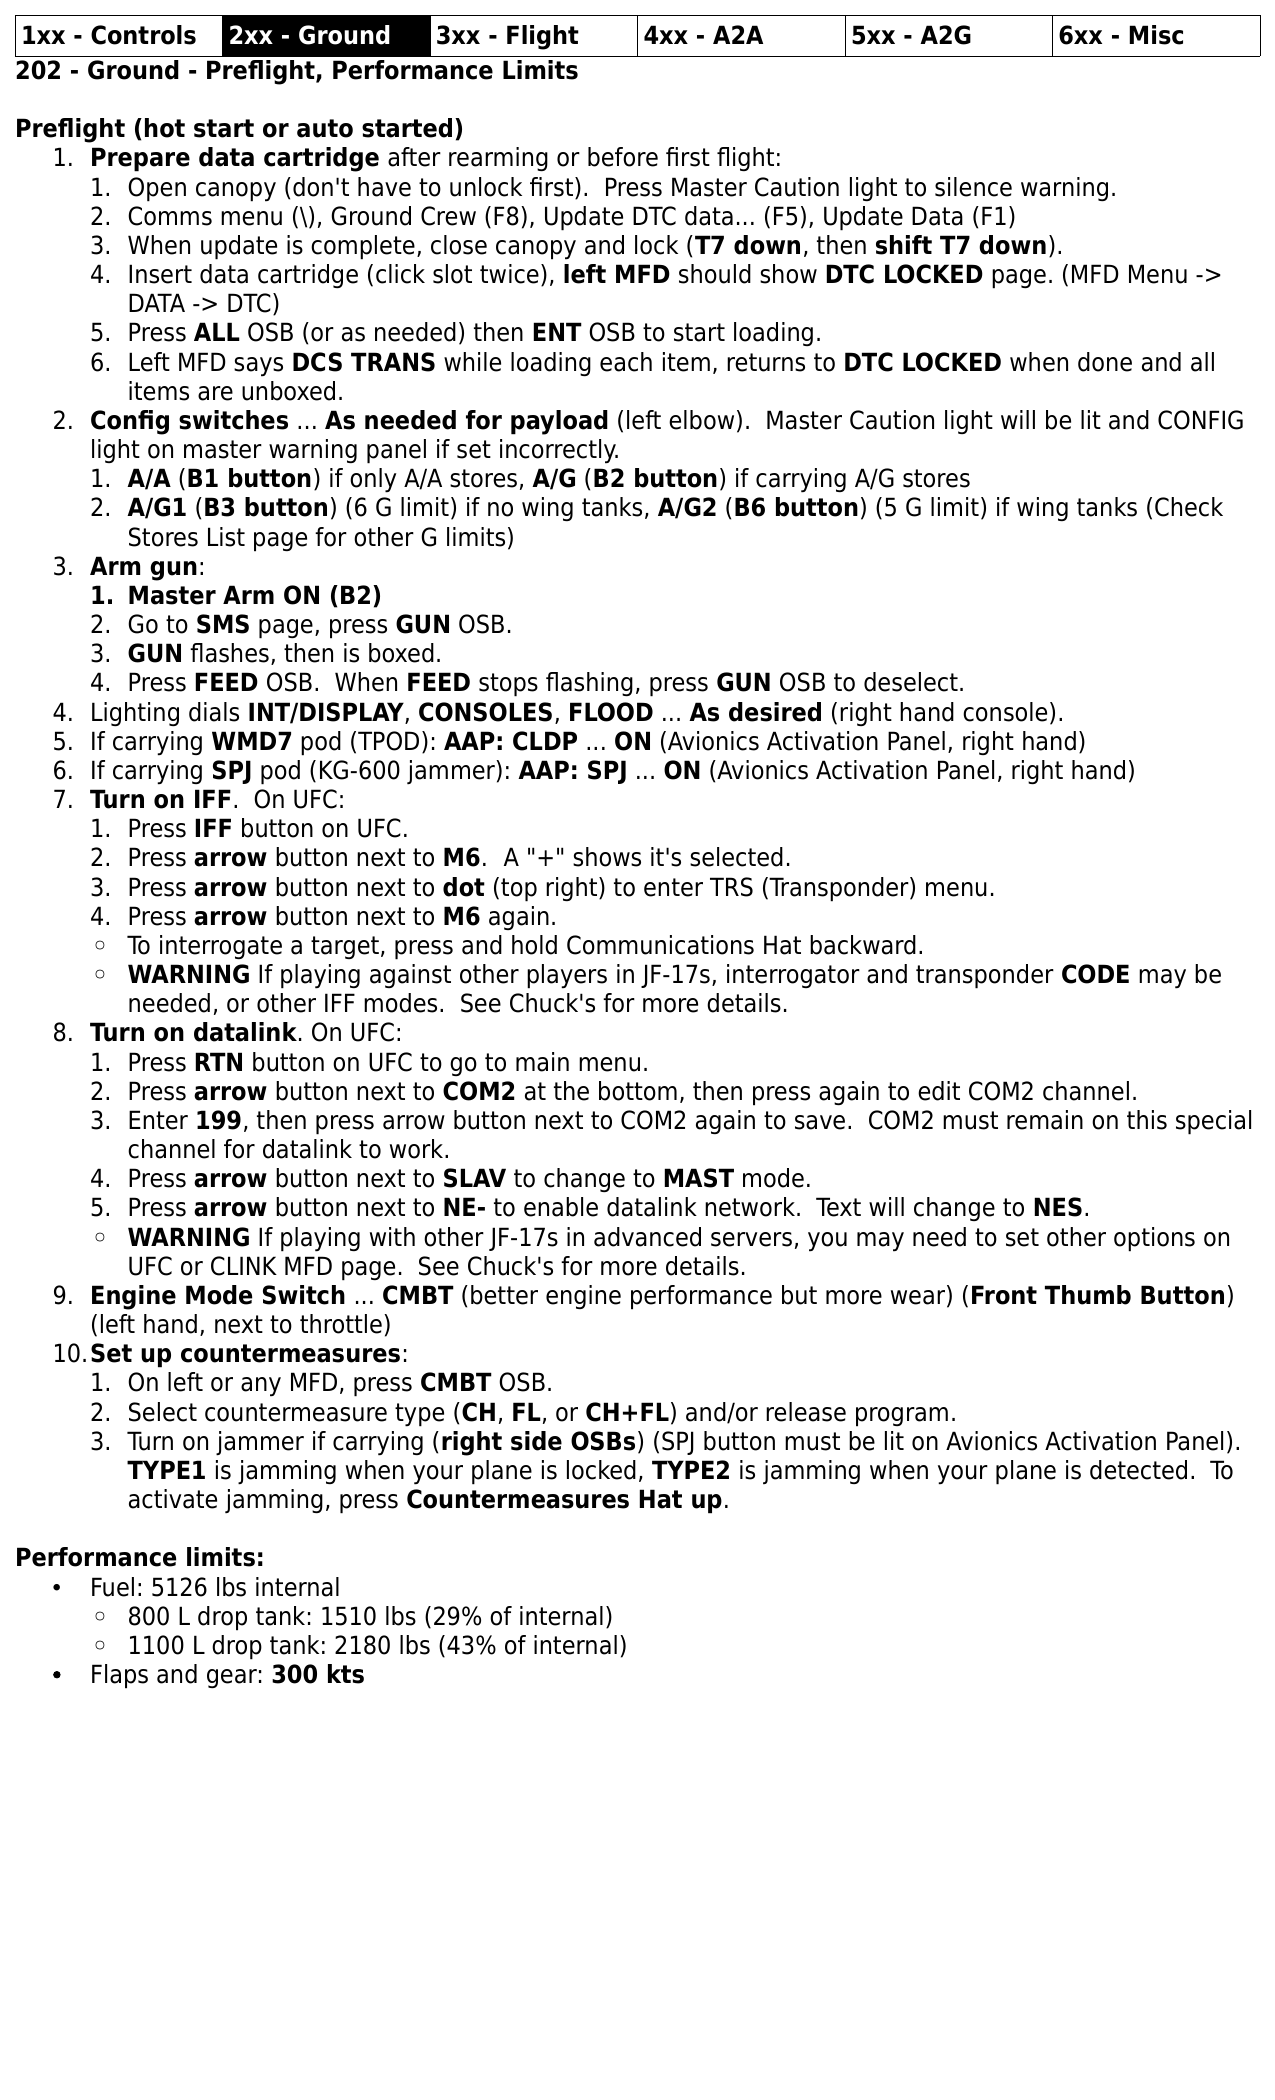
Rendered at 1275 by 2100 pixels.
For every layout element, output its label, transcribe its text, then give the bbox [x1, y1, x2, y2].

list To interrogate a target, press and hold Communications Hat backward. [90, 931, 1260, 960]
list A/G1 (B3 button) (6 G limit) if no wing tanks, A/G2 (B6 button) (5 G limit) if wing tanks (Check Stores List page for other G limits) [90, 493, 1260, 552]
list 1100 L drop tank: 2180 lbs (43% of internal) [90, 1631, 1260, 1660]
list Fuel: 5126 lbs internal [52, 1573, 1260, 1602]
table_header 4xx - A2A [638, 16, 845, 56]
list WARNING If playing against other players in JF-17s, interrogator and transponder CODE may be needed, or other IFF modes. See Chuck's for more details. [90, 960, 1260, 1018]
table_header 5xx - A2G [846, 16, 1052, 56]
list Select countermeasure type (CH, FL, or CH+FL) and/or release program. [90, 1398, 1260, 1427]
list Press FEED OSB. When FEED stops flashing, press GUN OSB to deselect. [90, 668, 1260, 698]
list Press arrow button next to M6. A "+" shows it's selected. [90, 843, 1260, 873]
table_header 1xx - Controls [16, 16, 222, 56]
list If carrying WMD7 pod (TPOD): AAP: CLDP ... ON (Avionics Activation Panel, right hand) [52, 727, 1260, 756]
list Set up countermeasures: [52, 1339, 1260, 1368]
list A/A (B1 button) if only A/A stores, A/G (B2 button) if carrying A/G stores [90, 464, 1260, 493]
list When update is complete, close canopy and lock (T7 down, then shift T7 down). [90, 231, 1260, 260]
list Arm gun: [52, 552, 1260, 581]
list Press IFF button on UFC. [90, 814, 1260, 843]
list Left MFD says DCS TRANS while loading each item, returns to DTC LOCKED when done and all items are unboxed. [90, 348, 1260, 406]
list Press ALL OSB (or as needed) then ENT OSB to start loading. [90, 318, 1260, 348]
list Flaps and gear: 300 kts [52, 1660, 1260, 1689]
list WARNING If playing with other JF-17s in advanced servers, you may need to set other options on UFC or CLINK MFD page. See Chuck's for more details. [90, 1223, 1260, 1281]
list Press arrow button next to COM2 at the bottom, then press again to edit COM2 channel. [90, 1077, 1260, 1106]
text Performance limits: [15, 1543, 1260, 1573]
list Press arrow button next to dot (top right) to enter TRS (Transponder) menu. [90, 873, 1260, 902]
list Press RTN button on UFC to go to main menu. [90, 1048, 1260, 1077]
list On left or any MFD, press CMBT OSB. [90, 1368, 1260, 1398]
list Config switches ... As needed for payload (left elbow). Master Caution light will be lit and CONFIG light on master warning panel if set incorrectly. [52, 406, 1260, 464]
list Turn on IFF. On UFC: [52, 785, 1260, 814]
list Prepare data cartridge after rearming or before first flight: [52, 143, 1260, 173]
list 800 L drop tank: 1510 lbs (29% of internal) [90, 1602, 1260, 1631]
list Open canopy (don't have to unlock first). Press Master Caution light to silence warning. [90, 173, 1260, 202]
list Engine Mode Switch ... CMBT (better engine performance but more wear) (Front Thumb Button) (left hand, next to throttle) [52, 1281, 1260, 1339]
list Master Arm ON (B2) [90, 581, 1260, 610]
list GUN flashes, then is boxed. [90, 639, 1260, 668]
list Go to SMS page, press GUN OSB. [90, 610, 1260, 639]
list Insert data cartridge (click slot twice), left MFD should show DTC LOCKED page. (MFD Menu -> DATA -> DTC) [90, 260, 1260, 318]
list Turn on jammer if carrying (right side OSBs) (SPJ button must be lit on Avionics Activation Panel). TYPE1 is jamming when your plane is locked, TYPE2 is jamming when your plane is detected. To activate jamming, press Countermeasures Hat up. [90, 1427, 1260, 1514]
list Press arrow button next to SLAV to change to MAST mode. [90, 1164, 1260, 1193]
list Turn on datalink. On UFC: [52, 1018, 1260, 1048]
table_header 6xx - Misc [1053, 16, 1260, 56]
text 202 - Ground - Preflight, Performance Limits [15, 57, 1260, 85]
list If carrying SPJ pod (KG-600 jammer): AAP: SPJ ... ON (Avionics Activation Panel, right hand) [52, 756, 1260, 785]
list Comms menu (\), Ground Crew (F8), Update DTC data... (F5), Update Data (F1) [90, 202, 1260, 231]
list Enter 199, then press arrow button next to COM2 again to save. COM2 must remain on this special channel for datalink to work. [90, 1106, 1260, 1164]
text Preflight (hot start or auto started) [15, 114, 1260, 143]
list Lighting dials INT/DISPLAY, CONSOLES, FLOOD ... As desired (right hand console). [52, 698, 1260, 727]
list Press arrow button next to NE- to enable datalink network. Text will change to NES. [90, 1193, 1260, 1223]
list Press arrow button next to M6 again. [90, 902, 1260, 931]
table_header 2xx - Ground [223, 16, 430, 56]
table_header 3xx - Flight [431, 16, 637, 56]
